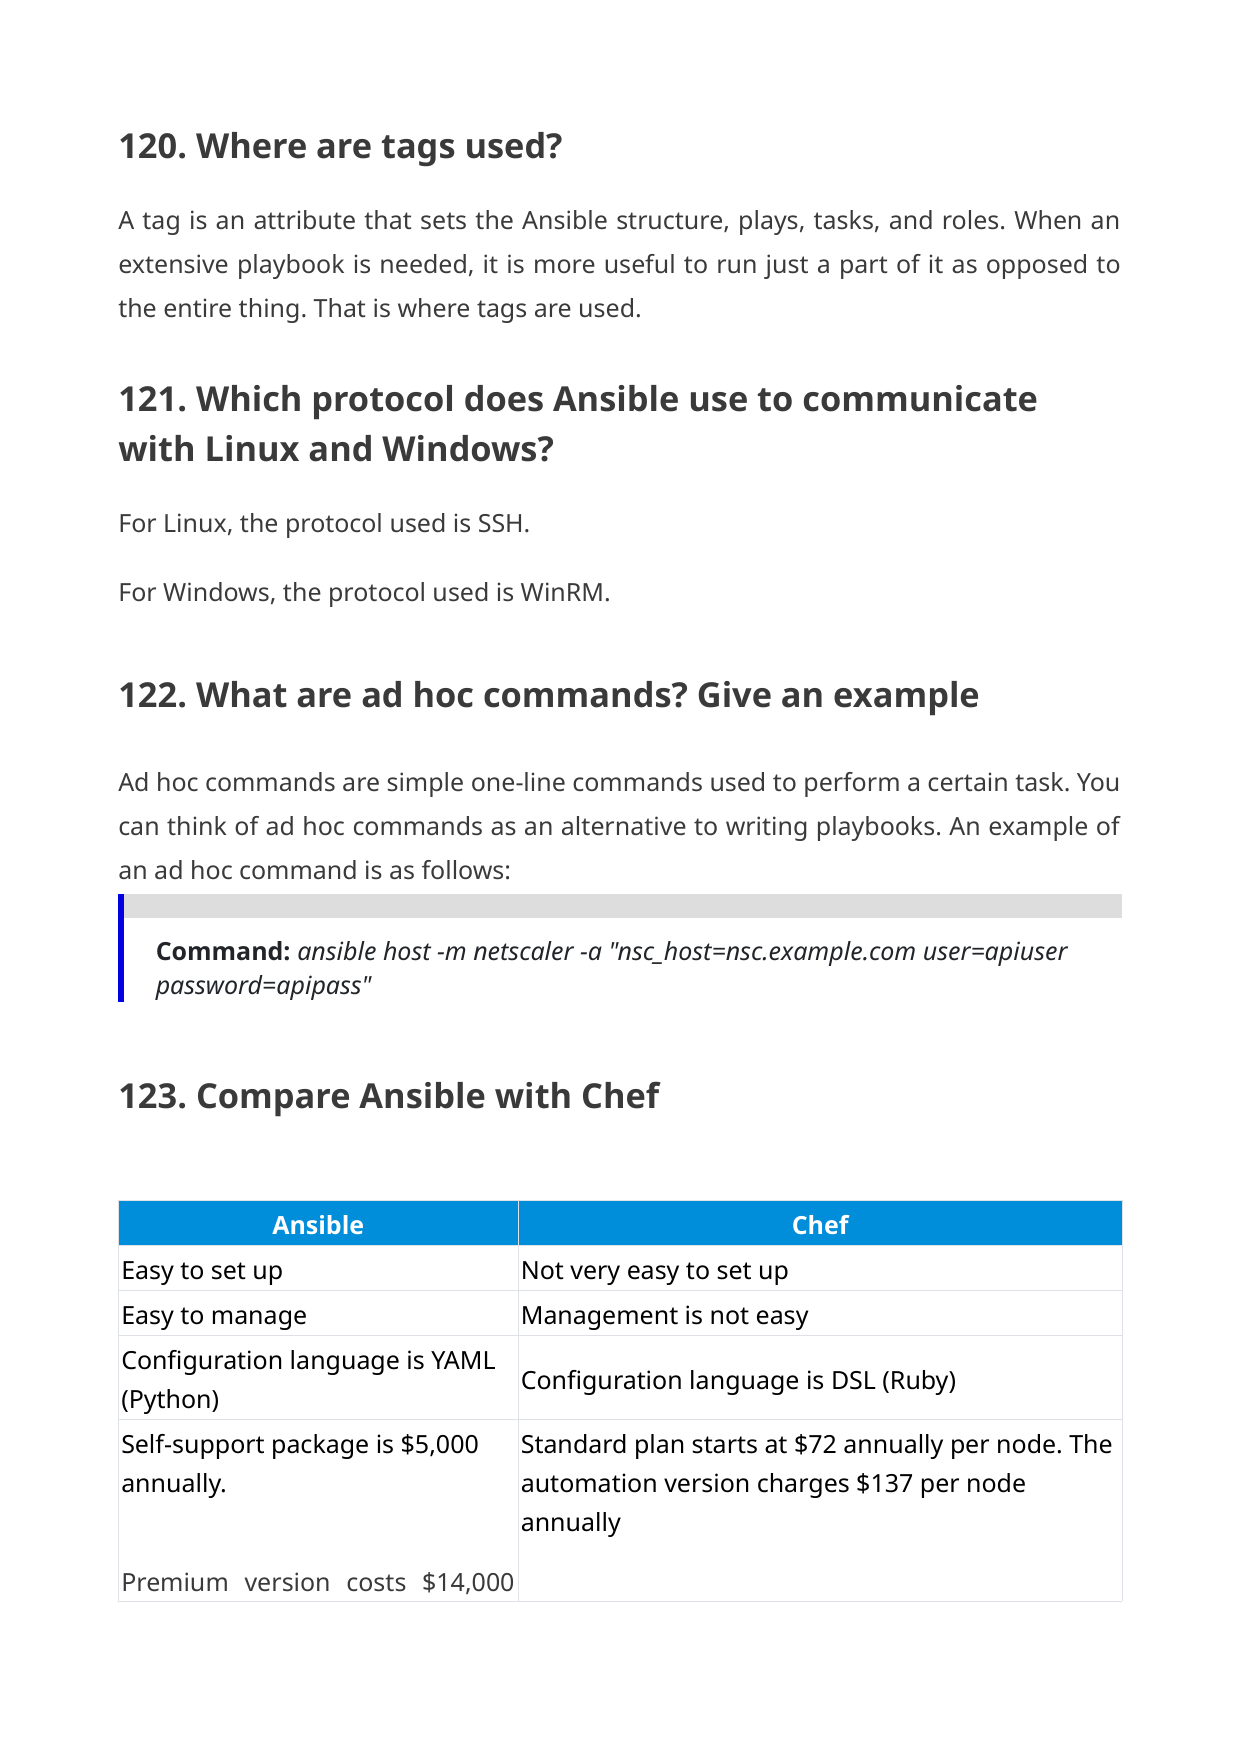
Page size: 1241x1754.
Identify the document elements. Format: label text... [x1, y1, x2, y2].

text For Linux, the protocol used is SSH. [118, 496, 1122, 540]
text Ad hoc commands are simple one-line commands used to perform a certain task. You can think of ad hoc commands as an alternative to writing playbooks. An example of an ad hoc command is as follows: [118, 755, 1122, 887]
table_cell Self-support package is $5,000 annually. Premium version costs $14,000 [119, 1420, 518, 1601]
text Command: ansible host -m netscaler -a "nsc_host=nsc.example.com user=apiuser password=apipass" [124, 934, 1122, 1002]
text For Windows, the protocol used is WinRM. [118, 565, 1122, 609]
table_cell Configuration language is YAML (Python) [119, 1336, 518, 1419]
text A tag is an attribute that sets the Ansible structure, plays, tasks, and roles. When an extensive playbook is needed, it is more useful to run just a part of it as opposed to the entire thing. That is where tags are used. [118, 193, 1122, 324]
table_cell Easy to manage [119, 1291, 518, 1335]
table_cell Standard plan starts at $72 annually per node. The automation version charges $137 per node annually [519, 1420, 1122, 1601]
subtitle 122. What are ad hoc commands? Give an example [118, 671, 1122, 718]
table_cell Not very easy to set up [519, 1246, 1122, 1290]
subtitle 123. Compare Ansible with Chef [118, 1072, 1122, 1119]
table_cell Management is not easy [519, 1291, 1122, 1335]
table_header Ansible [119, 1201, 518, 1245]
table_header Chef [519, 1201, 1122, 1245]
subtitle 120. Where are tags used? [118, 118, 1122, 168]
table_cell Configuration language is DSL (Ruby) [519, 1336, 1122, 1419]
table_cell Easy to set up [119, 1246, 518, 1290]
subtitle 121. Which protocol does Ansible use to communicate with Linux and Windows? [118, 371, 1122, 471]
